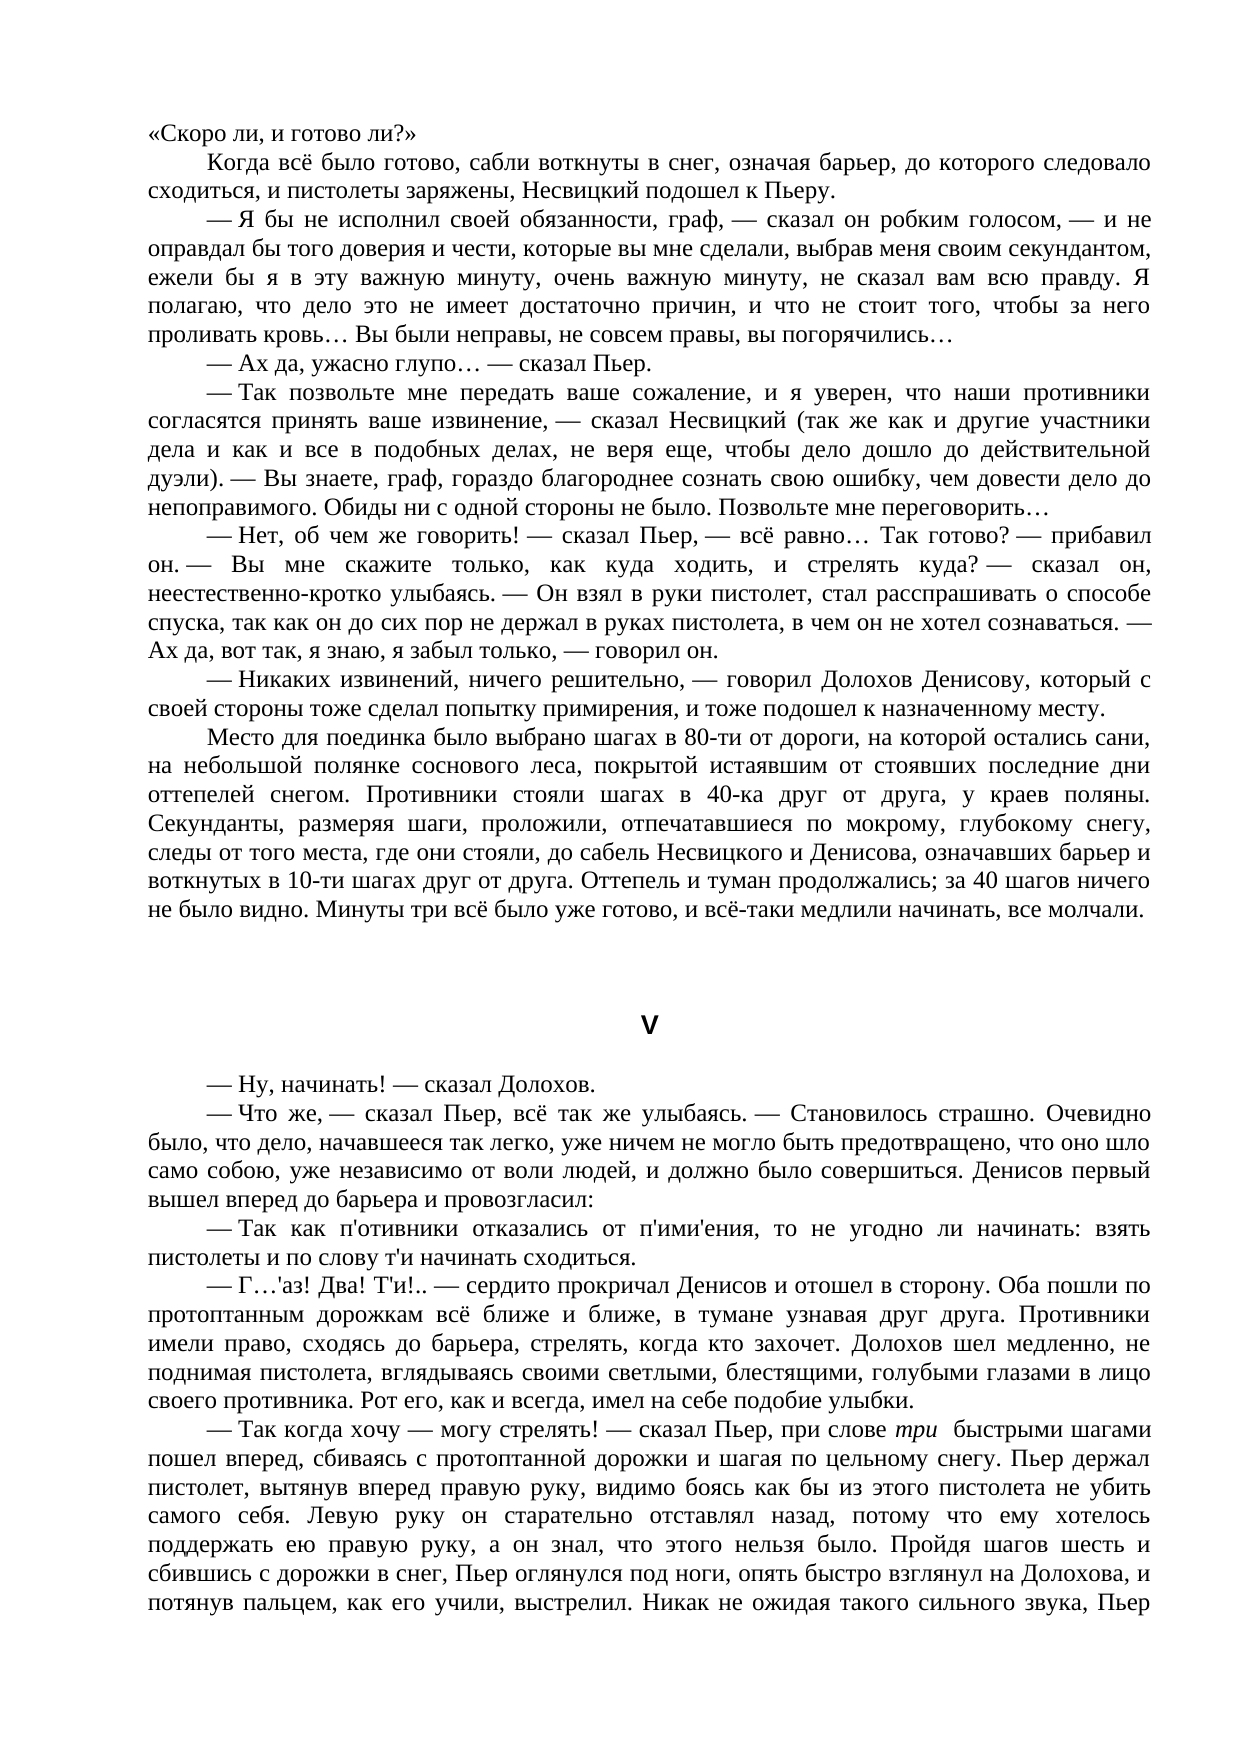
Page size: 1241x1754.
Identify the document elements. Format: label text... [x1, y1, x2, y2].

text — Ах да, ужасно глупо… — сказал Пьер. [148, 348, 1152, 377]
text — Нет, об чем же говорить! — сказал Пьер, — всё равно… Так готово? — прибавил он. — Вы мне скажите только, как куда ходить, и стрелять куда? — сказал он, неестественно-кротко улыбаясь. — Он взял в руки пистолет, стал расспрашивать о способе спуска, так как он до сих пор не держал в руках пистолета, в чем он не хотел сознаваться. — Ах да, вот так, я знаю, я забыл только, — говорил он. [148, 521, 1152, 664]
text — Ну, начинать! — сказал Долохов. [148, 1069, 1152, 1098]
text — Никаких извинений, ничего решительно, — говорил Долохов Денисову, который с своей стороны тоже сделал попытку примирения, и тоже подошел к назначенному месту. [148, 664, 1152, 722]
text — Так позвольте мне передать ваше сожаление, и я уверен, что наши противники согласятся принять ваше извинение, — сказал Несвицкий (так же как и другие участники дела и как и все в подобных делах, не веря еще, чтобы дело дошло до действительной дуэли). — Вы знаете, граф, гораздо благороднее сознать свою ошибку, чем довести дело до непоправимого. Обиды ни с одной стороны не было. Позвольте мне переговорить… [148, 377, 1152, 521]
text «Скоро ли, и готово ли?» [148, 118, 1152, 147]
text — Г…'аз! Два! Т'и!.. — сердито прокричал Денисов и отошел в сторону. Оба пошли по протоптанным дорожкам всё ближе и ближе, в тумане узнавая друг друга. Противники имели право, сходясь до барьера, стрелять, когда кто захочет. Долохов шел медленно, не поднимая пистолета, вглядываясь своими светлыми, блестящими, голубыми глазами в лицо своего противника. Рот его, как и всегда, имел на себе подобие улыбки. [148, 1271, 1152, 1414]
subtitle V [148, 1009, 1152, 1041]
text — Так когда хочу — могу стрелять! — сказал Пьер, при слове три быстрыми шагами пошел вперед, сбиваясь с протоптанной дорожки и шагая по цельному снегу. Пьер держал пистолет, вытянув вперед правую руку, видимо боясь как бы из этого пистолета не убить самого себя. Левую руку он старательно отставлял назад, потому что ему хотелось поддержать ею правую руку, а он знал, что этого нельзя было. Пройдя шагов шесть и сбившись с дорожки в снег, Пьер оглянулся под ноги, опять быстро взглянул на Долохова, и потянув пальцем, как его учили, выстрелил. Никак не ожидая такого сильного звука, Пьер [148, 1414, 1152, 1616]
text — Что же, — сказал Пьер, всё так же улыбаясь. — Становилось страшно. Очевидно было, что дело, начавшееся так легко, уже ничем не могло быть предотвращено, что оно шло само собою, уже независимо от воли людей, и должно было совершиться. Денисов первый вышел вперед до барьера и провозгласил: [148, 1098, 1152, 1213]
text Место для поединка было выбрано шагах в 80-ти от дороги, на которой остались сани, на небольшой полянке соснового леса, покрытой истаявшим от стоявших последние дни оттепелей снегом. Противники стояли шагах в 40-ка друг от друга, у краев поляны. Секунданты, размеряя шаги, проложили, отпечатавшиеся по мокрому, глубокому снегу, следы от того места, где они стояли, до сабель Несвицкого и Денисова, означавших барьер и воткнутых в 10-ти шагах друг от друга. Оттепель и туман продолжались; за 40 шагов ничего не было видно. Минуты три всё было уже готово, и всё-таки медлили начинать, все молчали. [148, 722, 1152, 923]
text — Я бы не исполнил своей обязанности, граф, — сказал он робким голосом, — и не оправдал бы того доверия и чести, которые вы мне сделали, выбрав меня своим секундантом, ежели бы я в эту важную минуту, очень важную минуту, не сказал вам всю правду. Я полагаю, что дело это не имеет достаточно причин, и что не стоит того, чтобы за него проливать кровь… Вы были неправы, не совсем правы, вы погорячились… [148, 204, 1152, 348]
text — Так как п'отивники отказались от п'ими'ения, то не угодно ли начинать: взять пистолеты и по слову т'и начинать сходиться. [148, 1213, 1152, 1271]
text Когда всё было готово, сабли воткнуты в снег, означая барьер, до которого следовало сходиться, и пистолеты заряжены, Несвицкий подошел к Пьеру. [148, 147, 1152, 204]
